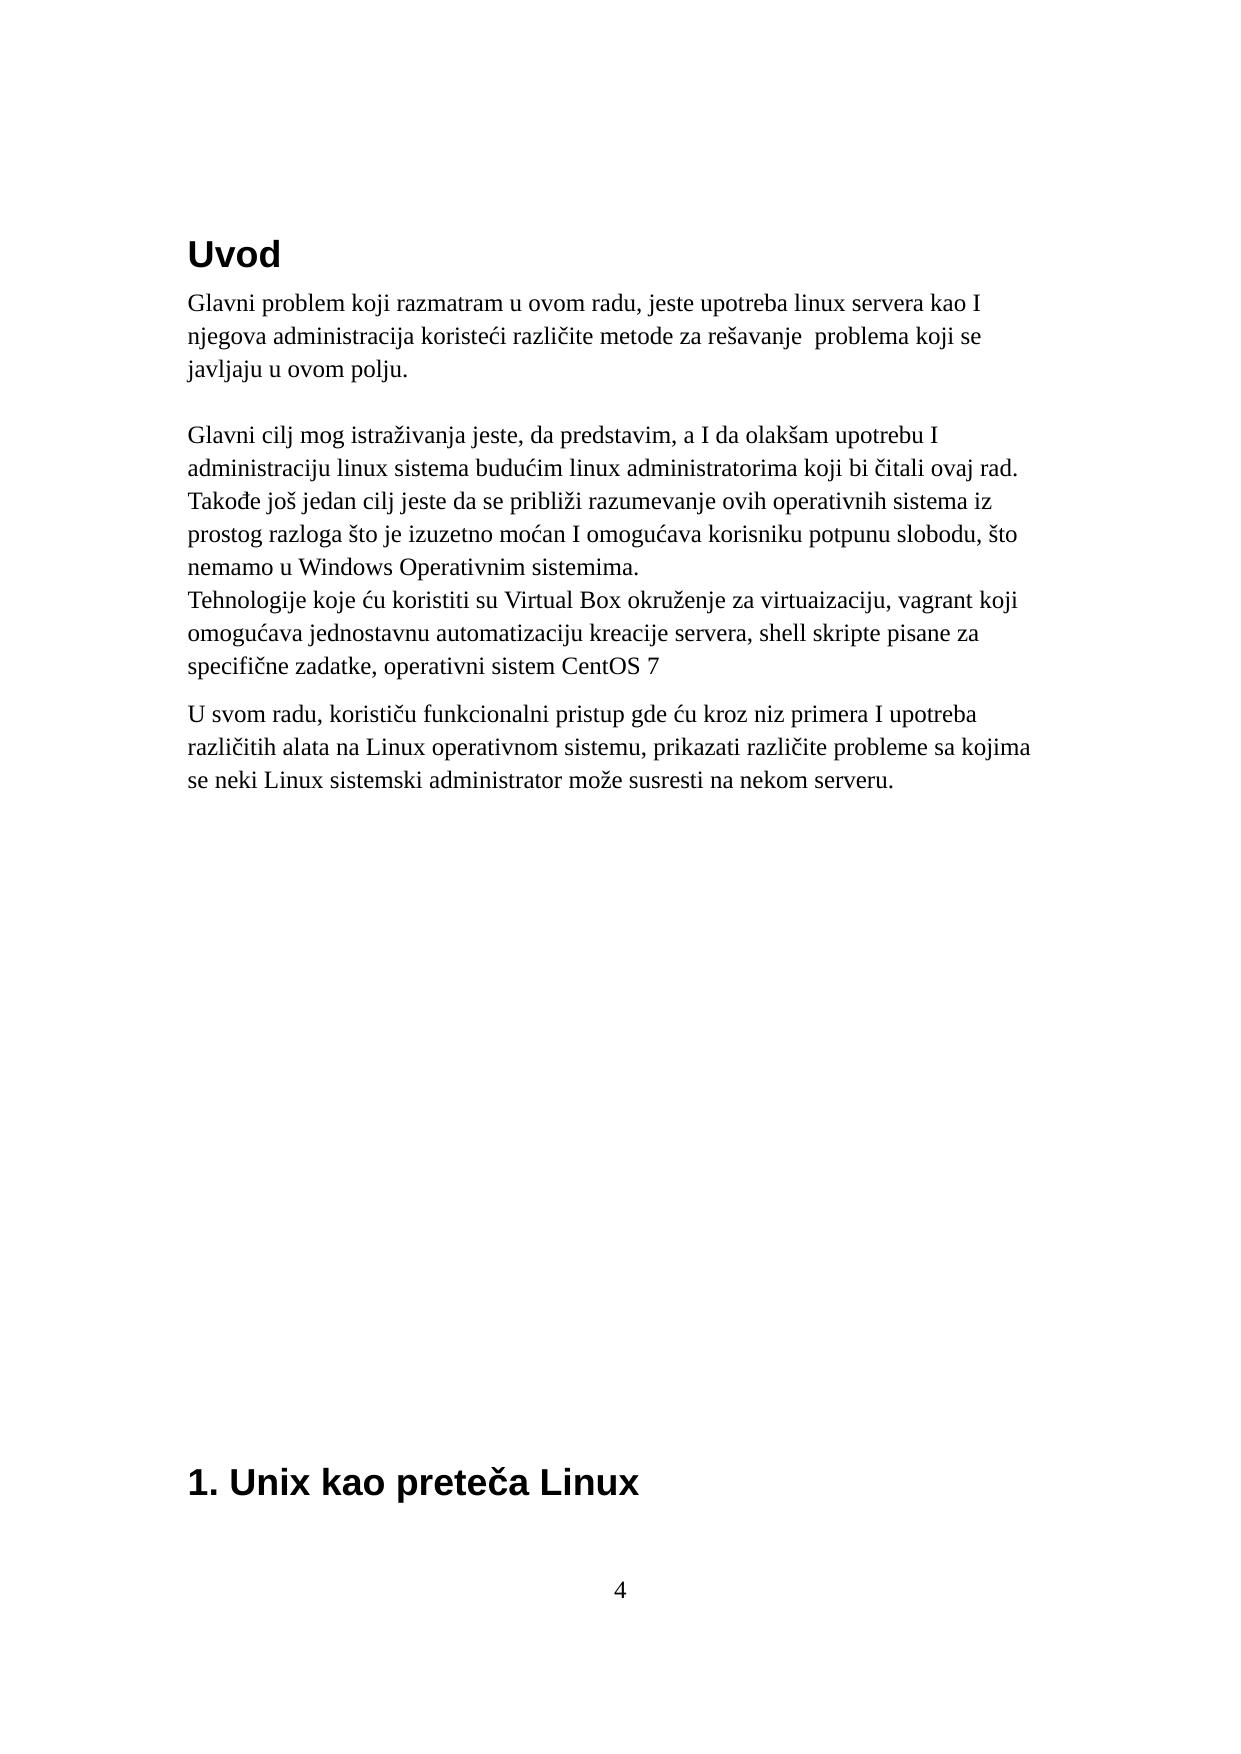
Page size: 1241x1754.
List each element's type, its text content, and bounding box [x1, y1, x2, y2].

text Glavni problem koji razmatram u ovom radu, jeste upotreba linux servera kao I njegova administracija koristeći različite metode za rešavanje problema koji se javljaju u ovom polju. Glavni cilj mog istraživanja jeste, da predstavim, a I da olakšam upotrebu I administraciju linux sistema budućim linux administratorima koji bi čitali ovaj rad. Takođe još jedan cilj jeste da se približi razumevanje ovih operativnih sistema iz prostog razloga što je izuzetno moćan I omogućava korisniku potpunu slobodu, što nemamo u Windows Operativnim sistemima. Tehnologije koje ću koristiti su Virtual Box okruženje za virtuaizaciju, vagrant koji omogućava jednostavnu automatizaciju kreacije servera, shell skripte pisane za specifične zadatke, operativni sistem CentOS 7 [187, 288, 1053, 680]
subtitle 1. Unix kao preteča Linux [187, 1460, 1053, 1503]
subtitle Uvod [187, 232, 1053, 276]
text U svom radu, korističu funkcionalni pristup gde ću kroz niz primera I upotreba različitih alata na Linux operativnom sistemu, prikazati različite probleme sa kojima se neki Linux sistemski administrator može susresti na nekom serveru. [187, 699, 1053, 794]
